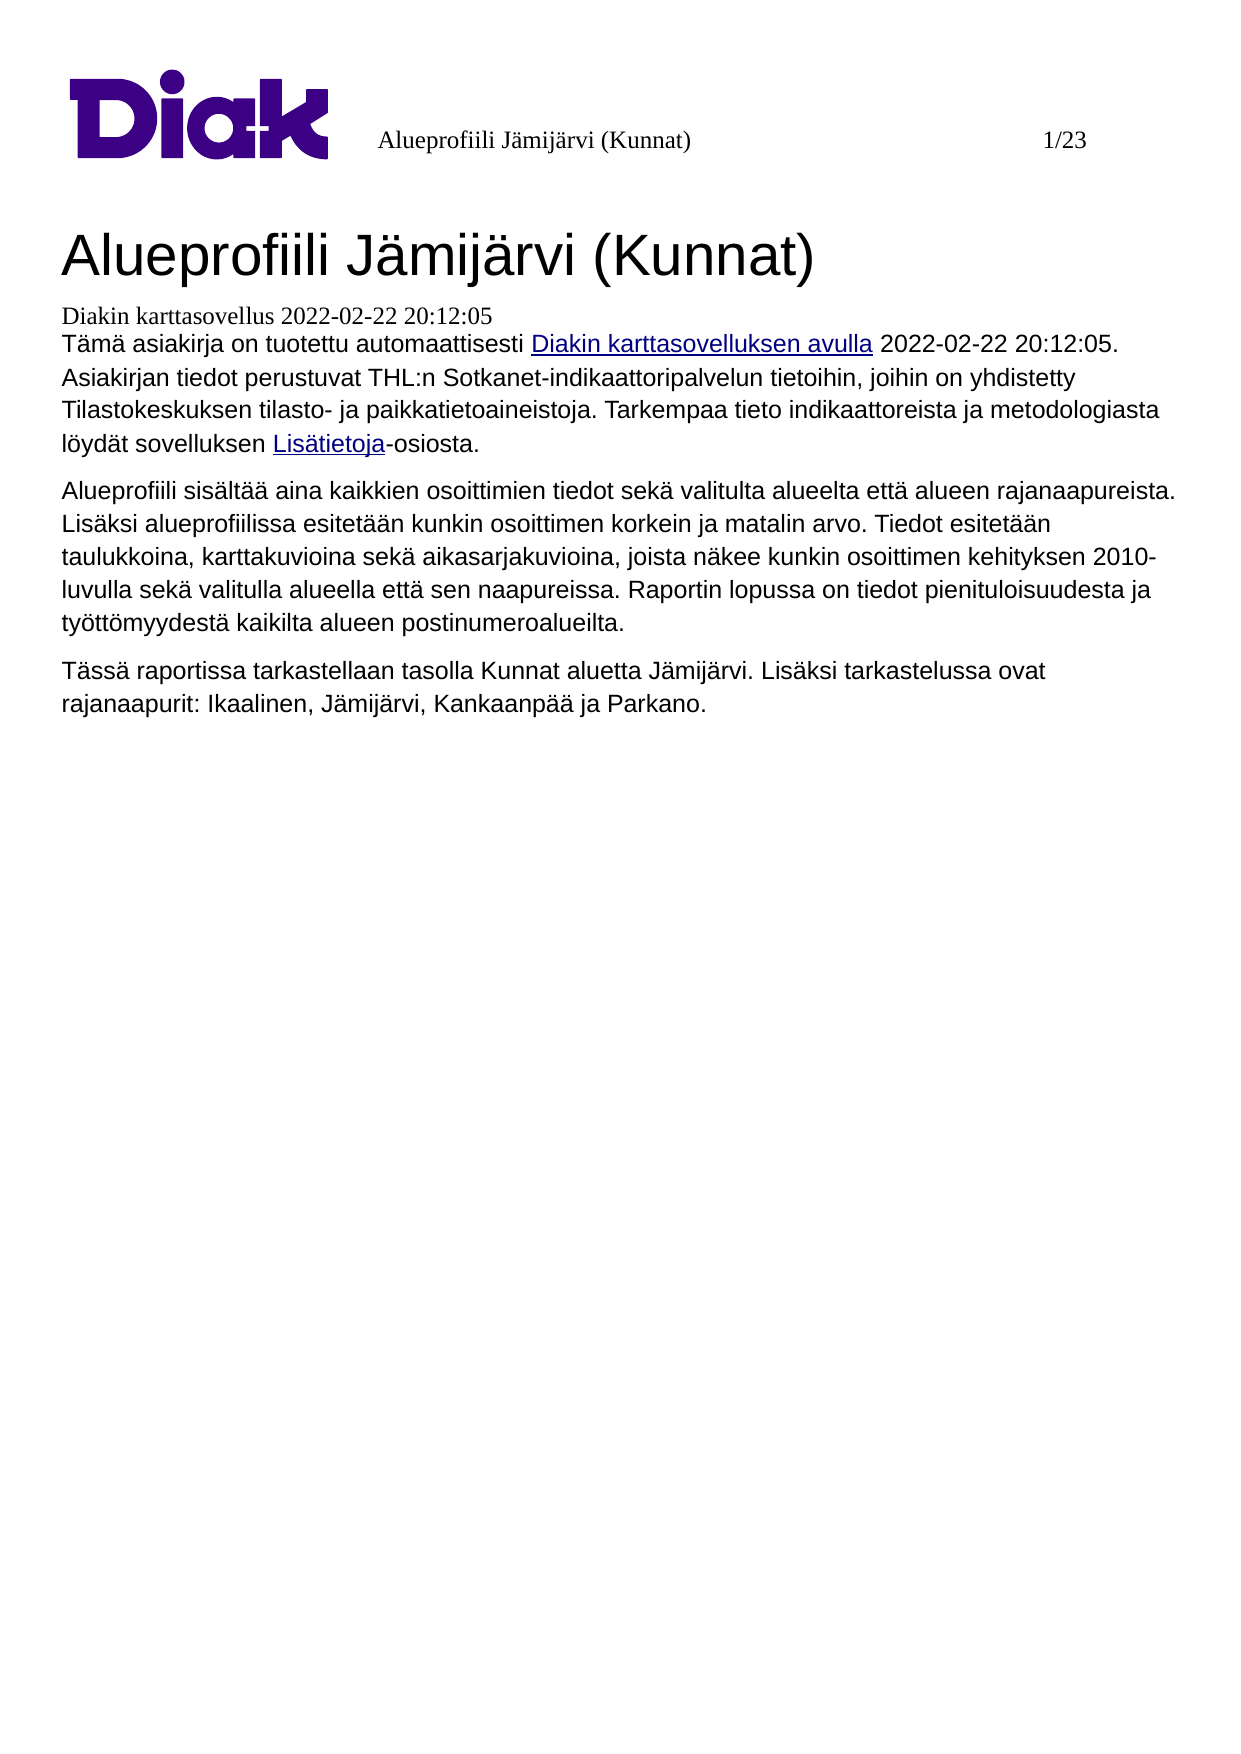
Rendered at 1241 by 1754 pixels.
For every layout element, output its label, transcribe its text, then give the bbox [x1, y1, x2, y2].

text Alueprofiili sisältää aina kaikkien osoittimien tiedot sekä valitulta alueelta että alueen rajanaapureista. Lisäksi alueprofiilissa esitetään kunkin osoittimen korkein ja matalin arvo. Tiedot esitetään taulukkoina, karttakuvioina sekä aikasarjakuvioina, joista näkee kunkin osoittimen kehityksen 2010-luvulla sekä valitulla alueella että sen naapureissa. Raportin lopussa on tiedot pienituloisuudesta ja työttömyydestä kaikilta alueen postinumeroalueilta. [61, 476, 1179, 637]
text Tässä raportissa tarkastellaan tasolla Kunnat aluetta Jämijärvi. Lisäksi tarkastelussa ovat rajanaapurit: Ikaalinen, Jämijärvi, Kankaanpää ja Parkano. [61, 656, 1179, 718]
text Tämä asiakirja on tuotettu automaattisesti Diakin karttasovelluksen avulla 2022-02-22 20:12:05. Asiakirjan tiedot perustuvat THL:n Sotkanet-indikaattoripalvelun tietoihin, joihin on yhdistetty Tilastokeskuksen tilasto- ja paikkatietoaineistoja. Tarkempaa tieto indikaattoreista ja metodologiasta löydät sovelluksen Lisätietoja-osiosta. [61, 329, 1179, 457]
title Alueprofiili Jämijärvi (Kunnat) [61, 221, 1179, 288]
text Diakin karttasovellus 2022-02-22 20:12:05 [61, 301, 1179, 329]
